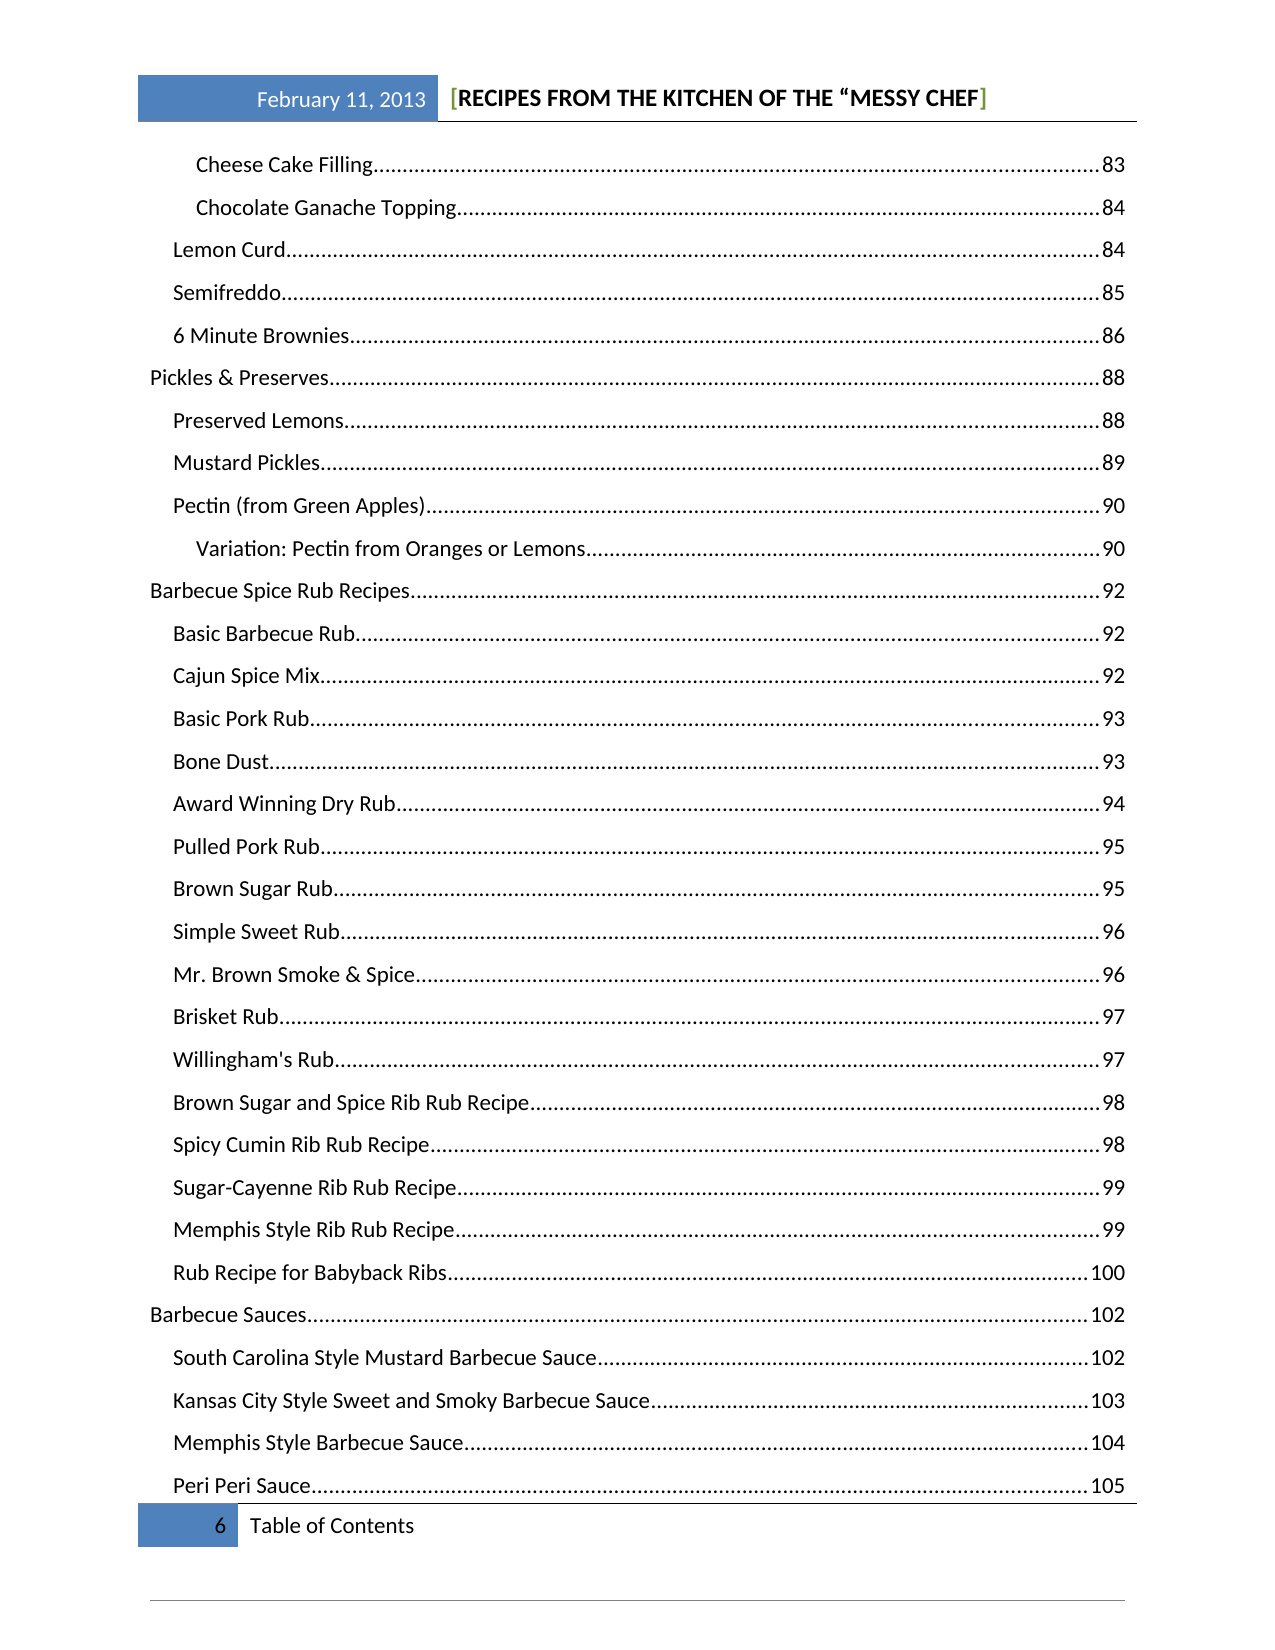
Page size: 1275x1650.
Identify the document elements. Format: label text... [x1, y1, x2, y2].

text Basic Barbecue Rub 92 [173, 619, 1125, 647]
text South Carolina Style Mustard Barbecue Sauce 102 [173, 1343, 1125, 1371]
text Chocolate Ganache Topping 84 [196, 193, 1125, 221]
text Rub Recipe for Babyback Ribs 100 [173, 1258, 1125, 1286]
text Pickles & Preserves 88 [150, 363, 1125, 391]
text Simple Sweet Rub 96 [173, 917, 1125, 945]
text Semifreddo 85 [173, 278, 1125, 306]
text Memphis Style Rib Rub Recipe 99 [173, 1215, 1125, 1243]
text Mr. Brown Smoke & Spice 96 [173, 960, 1125, 988]
text Basic Pork Rub 93 [173, 704, 1125, 732]
text Lemon Curd 84 [173, 236, 1125, 263]
text Bone Dust 93 [173, 747, 1125, 775]
text Variation: Pectin from Oranges or Lemons 90 [196, 534, 1125, 562]
text Cheese Cake Filling 83 [196, 150, 1125, 178]
text Award Winning Dry Rub 94 [173, 789, 1125, 817]
text Brown Sugar Rub 95 [173, 874, 1125, 903]
text Memphis Style Barbecue Sauce 104 [173, 1428, 1125, 1456]
text Brisket Rub 97 [173, 1002, 1125, 1030]
text Mustard Pickles 89 [173, 448, 1125, 477]
text Barbecue Sauces 102 [150, 1301, 1125, 1329]
text Willingham's Rub 97 [173, 1045, 1125, 1073]
text Spicy Cumin Rib Rub Recipe 98 [173, 1130, 1125, 1158]
text Cajun Spice Mix 92 [173, 662, 1125, 689]
text Barbecue Spice Rub Recipes 92 [150, 576, 1125, 604]
text Pectin (from Green Apples) 90 [173, 491, 1125, 519]
text Brown Sugar and Spice Rib Rub Recipe 98 [173, 1088, 1125, 1116]
text Pulled Pork Rub 95 [173, 832, 1125, 860]
text Preserved Lemons 88 [173, 406, 1125, 434]
text 6 Minute Brownies 86 [173, 321, 1125, 349]
text Kansas City Style Sweet and Smoky Barbecue Sauce 103 [173, 1386, 1125, 1414]
text Sugar-Cayenne Rib Rub Recipe 99 [173, 1173, 1125, 1201]
text Peri Peri Sauce 105 [173, 1471, 1125, 1499]
